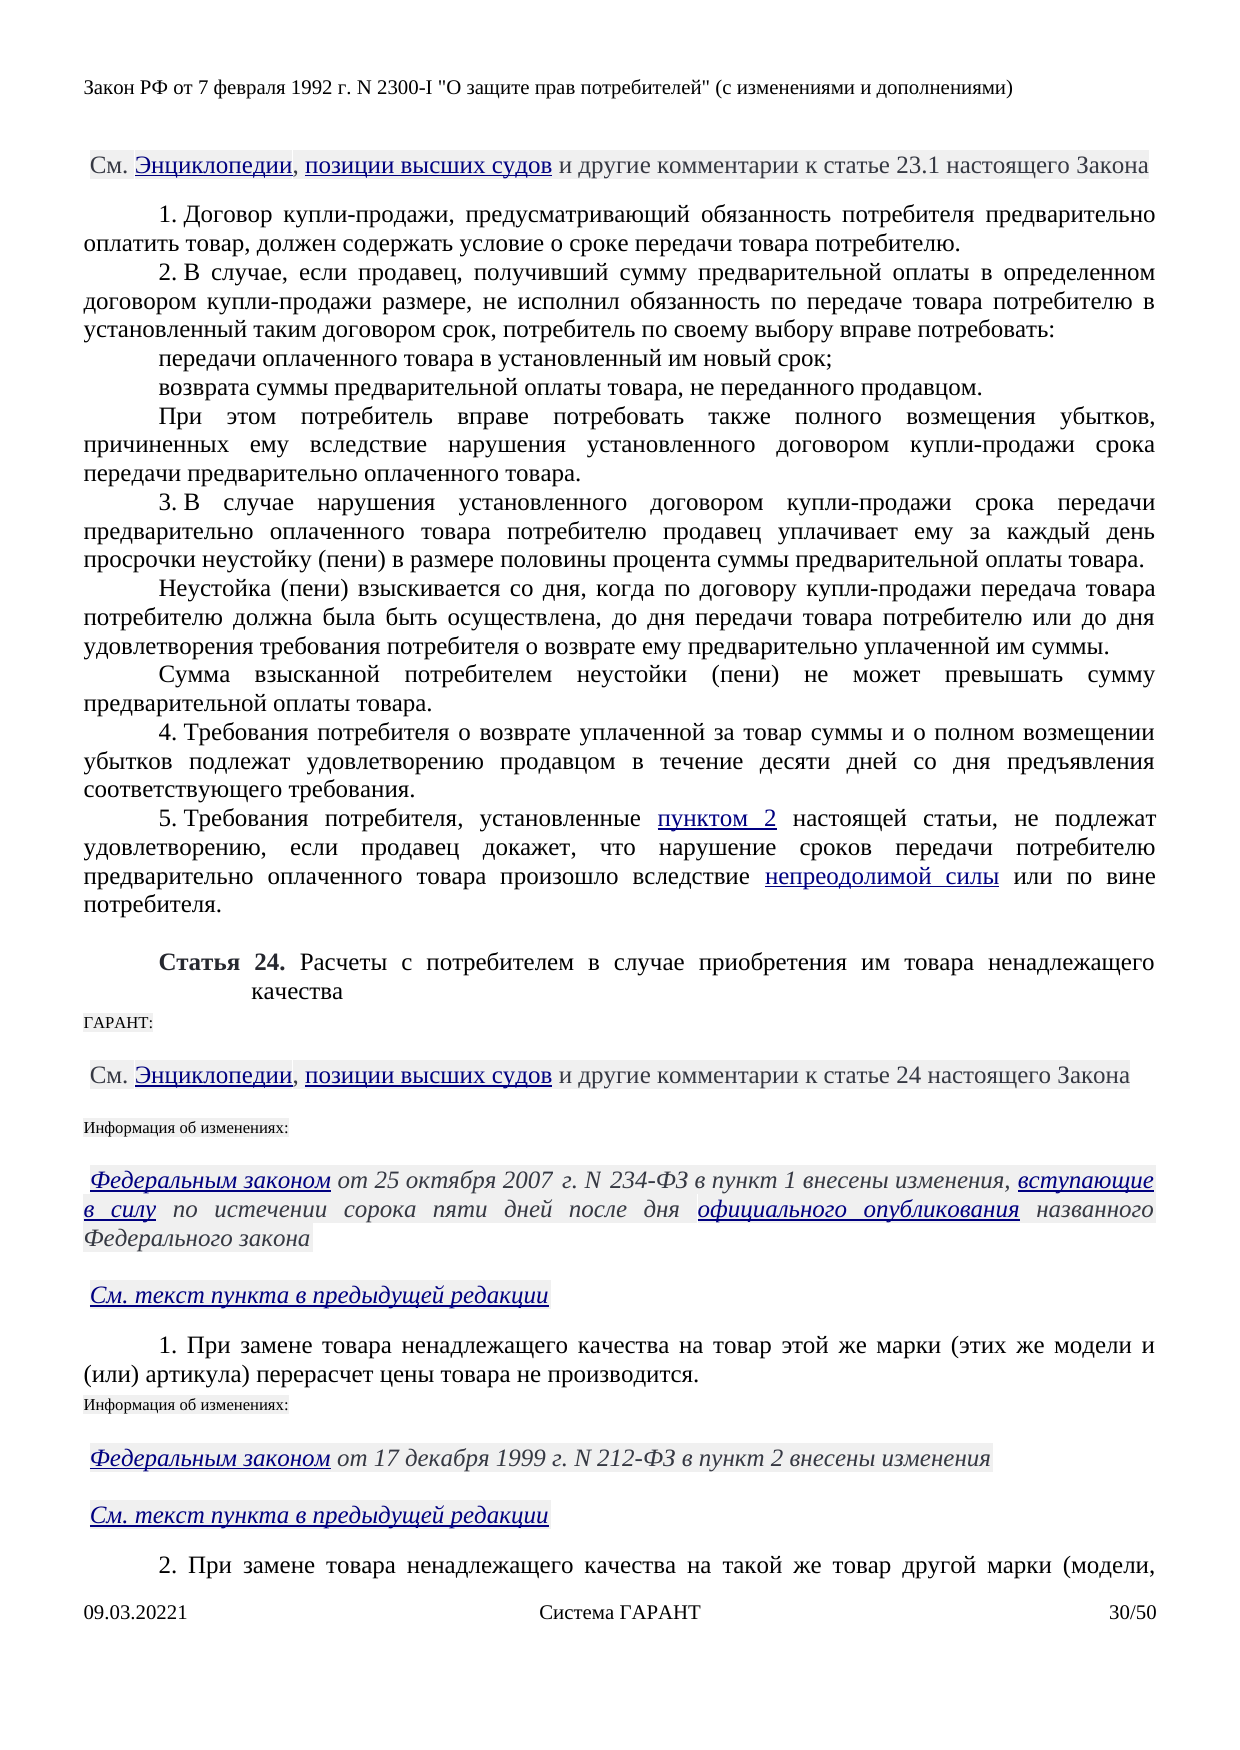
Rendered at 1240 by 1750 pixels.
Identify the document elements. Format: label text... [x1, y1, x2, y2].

text Информация об изменениях: [83, 1118, 1156, 1137]
text передачи оплаченного товара в установленный им новый срок; [83, 343, 1156, 372]
text 5. Требования потребителя, установленные пунктом 2 настоящей статьи, не подлежат удовлетворению, если продавец докажет, что нарушение сроков передачи потребителю предварительно оплаченного товара произошло вследствие непреодолимой силы или по вине потребителя. [83, 803, 1156, 918]
text 1. Договор купли-продажи, предусматривающий обязанность потребителя предварительно оплатить товар, должен содержать условие о сроке передачи товара потребителю. [83, 199, 1156, 257]
text возврата суммы предварительной оплаты товара, не переданного продавцом. [83, 372, 1156, 401]
text Неустойка (пени) взыскивается со дня, когда по договору купли-продажи передача товара потребителю должна была быть осуществлена, до дня передачи товара потребителю или до дня удовлетворения требования потребителя о возврате ему предварительно уплаченной им суммы. [83, 573, 1156, 659]
text См. текст пункта в предыдущей редакции [83, 1280, 1156, 1309]
text Федеральным законом от 25 октября 2007 г. N 234-ФЗ в пункт 1 внесены изменения, вступающие в силу по истечении сорока пяти дней после дня официального опубликования названного Федерального закона [83, 1165, 1156, 1252]
text 4. Требования потребителя о возврате уплаченной за товар суммы и о полном возмещении убытков подлежат удовлетворению продавцом в течение десяти дней со дня предъявления соответствующего требования. [83, 717, 1156, 803]
text Статья 24. Расчеты с потребителем в случае приобретения им товара ненадлежащего качества [158, 947, 1156, 1004]
text 1. При замене товара ненадлежащего качества на товар этой же марки (этих же модели и (или) артикула) перерасчет цены товара не производится. [83, 1330, 1156, 1387]
text Информация об изменениях: [83, 1395, 1156, 1414]
text Федеральным законом от 17 декабря 1999 г. N 212-ФЗ в пункт 2 внесены изменения [83, 1443, 1156, 1472]
text При этом потребитель вправе потребовать также полного возмещения убытков, причиненных ему вследствие нарушения установленного договором купли-продажи срока передачи предварительно оплаченного товара. [83, 401, 1156, 487]
text См. Энциклопедии, позиции высших судов и другие комментарии к статье 23.1 настоящего Закона [83, 150, 1156, 179]
text 3. В случае нарушения установленного договором купли-продажи срока передачи предварительно оплаченного товара потребителю продавец уплачивает ему за каждый день просрочки неустойку (пени) в размере половины процента суммы предварительной оплаты товара. [83, 487, 1156, 573]
text ГАРАНТ: [83, 1012, 1156, 1032]
text 2. В случае, если продавец, получивший сумму предварительной оплаты в определенном договором купли-продажи размере, не исполнил обязанность по передаче товара потребителю в установленный таким договором срок, потребитель по своему выбору вправе потребовать: [83, 257, 1156, 343]
text См. текст пункта в предыдущей редакции [83, 1500, 1156, 1529]
text См. Энциклопедии, позиции высших судов и другие комментарии к статье 24 настоящего Закона [83, 1060, 1156, 1089]
text 2. При замене товара ненадлежащего качества на такой же товар другой марки (модели, [83, 1550, 1156, 1579]
text Сумма взысканной потребителем неустойки (пени) не может превышать сумму предварительной оплаты товара. [83, 659, 1156, 717]
